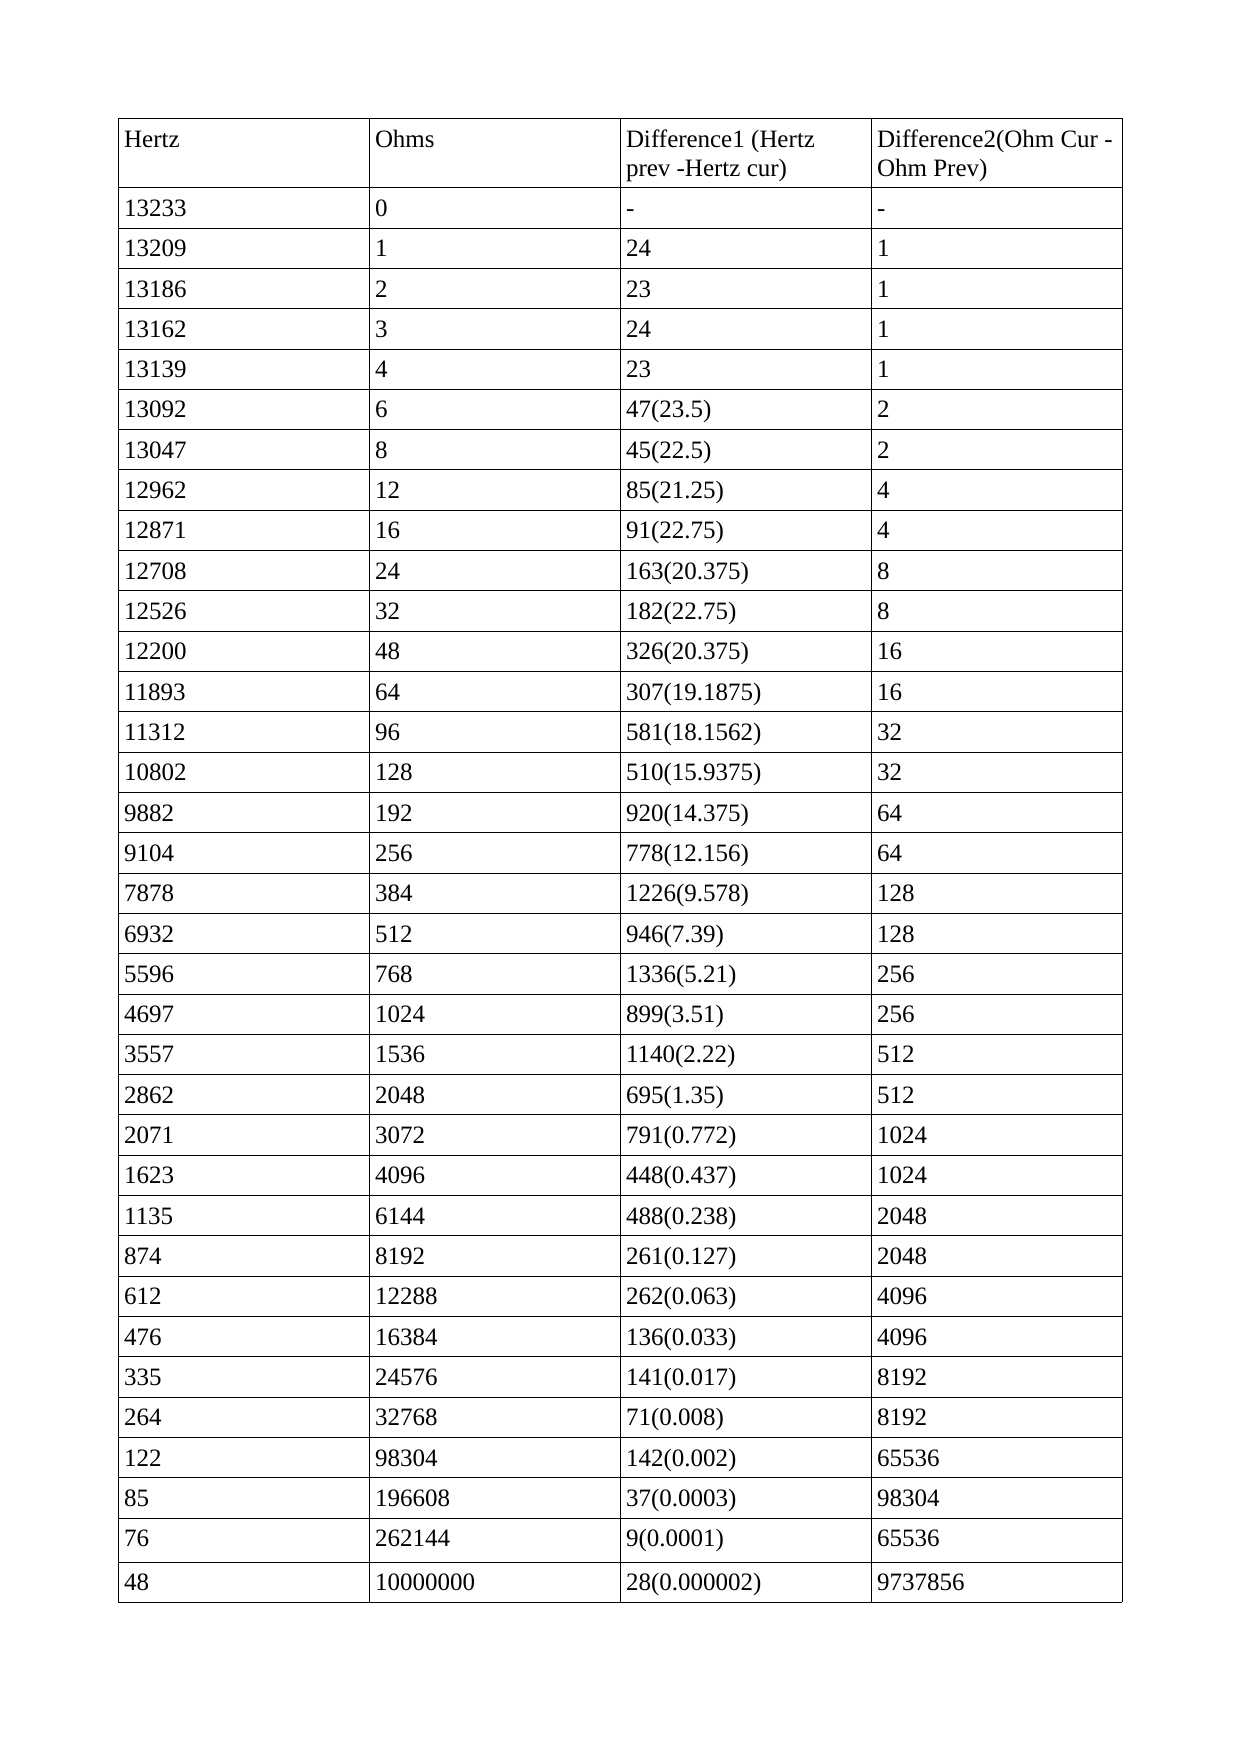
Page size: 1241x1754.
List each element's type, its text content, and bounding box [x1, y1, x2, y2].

table_cell 13139 [119, 350, 369, 389]
table_cell 6932 [119, 914, 369, 953]
table_cell 512 [872, 1035, 1122, 1074]
table_header Ohms [370, 119, 620, 187]
table_cell 16384 [370, 1317, 620, 1356]
table_cell 128 [872, 874, 1122, 913]
table_cell 2862 [119, 1075, 369, 1114]
table_cell 163(20.375) [621, 551, 871, 590]
table_cell 6 [370, 390, 620, 429]
table_cell 488(0.238) [621, 1196, 871, 1235]
table_cell 4096 [872, 1277, 1122, 1316]
table_cell 128 [872, 914, 1122, 953]
table_cell 128 [370, 753, 620, 792]
table_cell 85 [119, 1478, 369, 1517]
table_cell 262144 [370, 1519, 620, 1562]
table_cell 12871 [119, 511, 369, 550]
table_cell 2 [872, 430, 1122, 469]
table_cell 65536 [872, 1519, 1122, 1562]
table_cell 612 [119, 1277, 369, 1316]
table_cell 1 [872, 309, 1122, 348]
table_cell 899(3.51) [621, 995, 871, 1034]
table_cell 45(22.5) [621, 430, 871, 469]
table_cell 96 [370, 712, 620, 752]
table_cell 448(0.437) [621, 1156, 871, 1195]
table_cell 13092 [119, 390, 369, 429]
table_cell 10802 [119, 753, 369, 792]
table_cell 262(0.063) [621, 1277, 871, 1316]
table_cell 37(0.0003) [621, 1478, 871, 1517]
table_cell 98304 [370, 1438, 620, 1477]
table_cell 142(0.002) [621, 1438, 871, 1477]
table_cell 24 [621, 309, 871, 348]
table_cell 64 [370, 672, 620, 711]
table_cell 32 [872, 753, 1122, 792]
table_cell 12 [370, 470, 620, 510]
table_cell 9882 [119, 793, 369, 832]
table_cell 512 [872, 1075, 1122, 1114]
table_cell 1336(5.21) [621, 954, 871, 993]
table_cell 1 [872, 229, 1122, 268]
table_cell 71(0.008) [621, 1398, 871, 1437]
table_cell 91(22.75) [621, 511, 871, 550]
table_cell 196608 [370, 1478, 620, 1517]
table_header Difference2(Ohm Cur -Ohm Prev) [872, 119, 1122, 187]
table_cell 0 [370, 188, 620, 227]
table_cell 11312 [119, 712, 369, 752]
table_cell 264 [119, 1398, 369, 1437]
table_cell 9737856 [872, 1563, 1122, 1602]
table_cell 1 [872, 350, 1122, 389]
table_cell 8192 [370, 1236, 620, 1276]
table_cell 6144 [370, 1196, 620, 1235]
table_cell 136(0.033) [621, 1317, 871, 1356]
table_cell 9(0.0001) [621, 1519, 871, 1562]
table_cell 64 [872, 833, 1122, 872]
table_cell 695(1.35) [621, 1075, 871, 1114]
table_cell - [872, 188, 1122, 227]
table_cell 23 [621, 350, 871, 389]
table_cell 16 [872, 672, 1122, 711]
table_cell 1135 [119, 1196, 369, 1235]
table_cell 4 [872, 511, 1122, 550]
table_cell 1024 [872, 1156, 1122, 1195]
table_cell 1024 [872, 1115, 1122, 1155]
table_cell 2048 [872, 1196, 1122, 1235]
table_cell 23 [621, 269, 871, 308]
table_cell 10000000 [370, 1563, 620, 1602]
table_cell 3557 [119, 1035, 369, 1074]
table_cell 192 [370, 793, 620, 832]
table_cell 4697 [119, 995, 369, 1034]
table_cell 13047 [119, 430, 369, 469]
table_cell 2 [872, 390, 1122, 429]
table_cell 48 [119, 1563, 369, 1602]
table_cell 8 [872, 551, 1122, 590]
table_cell 9104 [119, 833, 369, 872]
table_cell 24 [621, 229, 871, 268]
table_cell 76 [119, 1519, 369, 1562]
table_cell 1140(2.22) [621, 1035, 871, 1074]
table_cell 8 [370, 430, 620, 469]
table_cell 476 [119, 1317, 369, 1356]
table_cell 874 [119, 1236, 369, 1276]
table_cell 326(20.375) [621, 632, 871, 671]
table_cell 512 [370, 914, 620, 953]
table_cell 4096 [370, 1156, 620, 1195]
table_cell 7878 [119, 874, 369, 913]
table_cell 920(14.375) [621, 793, 871, 832]
table_cell 85(21.25) [621, 470, 871, 510]
table_cell 261(0.127) [621, 1236, 871, 1276]
table_cell 12200 [119, 632, 369, 671]
table_cell 791(0.772) [621, 1115, 871, 1155]
table_cell 24 [370, 551, 620, 590]
table_cell 3072 [370, 1115, 620, 1155]
table_cell 946(7.39) [621, 914, 871, 953]
table_cell 4 [370, 350, 620, 389]
table_cell 32768 [370, 1398, 620, 1437]
table_cell 778(12.156) [621, 833, 871, 872]
table_cell 13162 [119, 309, 369, 348]
table_cell 32 [370, 591, 620, 631]
table_cell 307(19.1875) [621, 672, 871, 711]
table_cell 13186 [119, 269, 369, 308]
table_cell 24576 [370, 1357, 620, 1397]
table_cell 8192 [872, 1357, 1122, 1397]
table_cell 141(0.017) [621, 1357, 871, 1397]
table_cell 28(0.000002) [621, 1563, 871, 1602]
table_cell 182(22.75) [621, 591, 871, 631]
table_cell 1623 [119, 1156, 369, 1195]
table_cell 256 [872, 954, 1122, 993]
table_cell 2 [370, 269, 620, 308]
table_cell 1 [872, 269, 1122, 308]
table_cell 1 [370, 229, 620, 268]
table_cell - [621, 188, 871, 227]
table_cell 1536 [370, 1035, 620, 1074]
table_cell 5596 [119, 954, 369, 993]
table_cell 48 [370, 632, 620, 671]
table_cell 581(18.1562) [621, 712, 871, 752]
table_cell 32 [872, 712, 1122, 752]
table_cell 98304 [872, 1478, 1122, 1517]
table_cell 47(23.5) [621, 390, 871, 429]
table_cell 384 [370, 874, 620, 913]
table_cell 2048 [872, 1236, 1122, 1276]
table_cell 16 [872, 632, 1122, 671]
table_cell 12526 [119, 591, 369, 631]
table_cell 3 [370, 309, 620, 348]
table_cell 2071 [119, 1115, 369, 1155]
table_cell 256 [872, 995, 1122, 1034]
table_cell 65536 [872, 1438, 1122, 1477]
table_cell 8192 [872, 1398, 1122, 1437]
table_cell 16 [370, 511, 620, 550]
table_cell 1226(9.578) [621, 874, 871, 913]
table_cell 2048 [370, 1075, 620, 1114]
table_cell 12288 [370, 1277, 620, 1316]
table_cell 12962 [119, 470, 369, 510]
table_cell 8 [872, 591, 1122, 631]
table_cell 11893 [119, 672, 369, 711]
table_header Hertz [119, 119, 369, 187]
table_cell 12708 [119, 551, 369, 590]
table_cell 122 [119, 1438, 369, 1477]
table_header Difference1 (Hertz prev -Hertz cur) [621, 119, 871, 187]
table_cell 64 [872, 793, 1122, 832]
table_cell 13233 [119, 188, 369, 227]
table_cell 4 [872, 470, 1122, 510]
table_cell 768 [370, 954, 620, 993]
table_cell 13209 [119, 229, 369, 268]
table_cell 256 [370, 833, 620, 872]
table_cell 510(15.9375) [621, 753, 871, 792]
table_cell 1024 [370, 995, 620, 1034]
table_cell 4096 [872, 1317, 1122, 1356]
table_cell 335 [119, 1357, 369, 1397]
